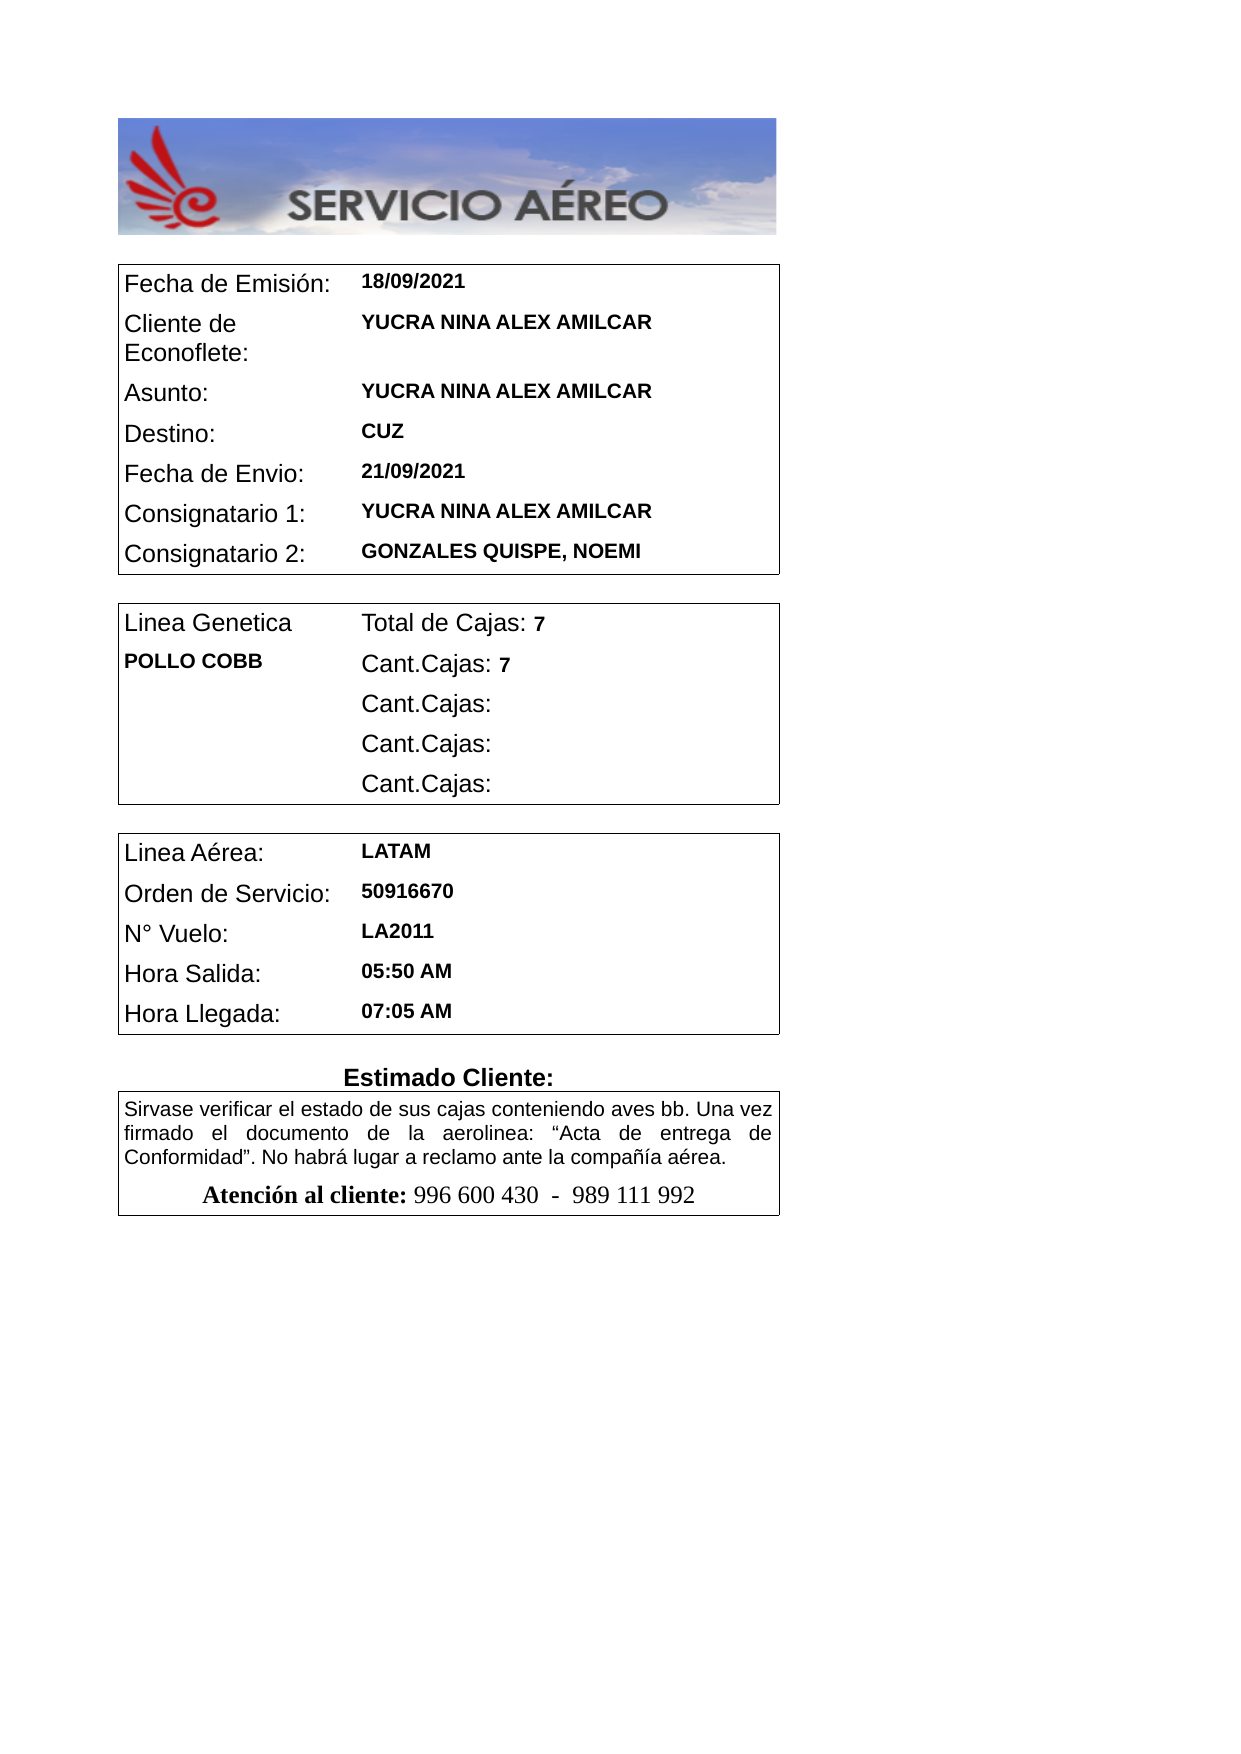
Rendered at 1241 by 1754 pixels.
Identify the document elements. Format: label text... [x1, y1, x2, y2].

table_cell Cant.Cajas: 7 [356, 643, 779, 683]
table_cell YUCRA NINA ALEX AMILCAR [356, 304, 779, 373]
table_cell 05:50 AM [356, 953, 779, 993]
table_cell Consignatario 1: [119, 493, 356, 533]
table_cell LA2011 [356, 913, 779, 953]
table_cell [119, 764, 356, 804]
table_cell [118, 805, 356, 833]
table_cell 21/09/2021 [356, 453, 779, 493]
table_cell 07:05 AM [356, 994, 779, 1034]
table_cell YUCRA NINA ALEX AMILCAR [356, 373, 779, 413]
table_cell Cliente de Econoflete: [119, 304, 356, 373]
table_cell [119, 683, 356, 723]
table_cell N° Vuelo: [119, 913, 356, 953]
table_cell Fecha de Envio: [119, 453, 356, 493]
table_cell Cant.Cajas: [356, 683, 779, 723]
table_cell [119, 723, 356, 763]
table_cell Total de Cajas: 7 [356, 604, 779, 643]
table_cell Sirvase verificar el estado de sus cajas conteniendo aves bb. Una vez firmado el documento de la aerolinea: “Acta de entrega de Conformidad”. No habrá lugar a reclamo ante la compañía aérea. [119, 1092, 779, 1175]
table_cell Destino: [119, 413, 356, 453]
table_cell [118, 575, 356, 603]
table_cell [356, 805, 779, 833]
table_cell 50916670 [356, 873, 779, 913]
table_cell LATAM [356, 834, 779, 873]
table_cell Hora Salida: [119, 953, 356, 993]
table_cell Linea Genetica [119, 604, 356, 643]
table_cell [356, 575, 779, 603]
table_cell Cant.Cajas: [356, 723, 779, 763]
table_cell Linea Aérea: [119, 834, 356, 873]
table_cell Estimado Cliente: [118, 1035, 779, 1091]
table_cell Hora Llegada: [119, 994, 356, 1034]
table_cell YUCRA NINA ALEX AMILCAR [356, 493, 779, 533]
table_cell Consignatario 2: [119, 534, 356, 574]
table_cell Orden de Servicio: [119, 873, 356, 913]
table_cell CUZ [356, 413, 779, 453]
table_header Fecha de Emisión: [119, 265, 356, 304]
table_cell POLLO COBB [119, 643, 356, 683]
table_cell Atención al cliente: 996 600 430 - 989 111 992 [119, 1175, 779, 1215]
table_cell Asunto: [119, 373, 356, 413]
table_header 18/09/2021 [356, 265, 779, 304]
picture [118, 118, 777, 235]
table_cell Cant.Cajas: [356, 764, 779, 804]
table_cell GONZALES QUISPE, NOEMI [356, 534, 779, 574]
